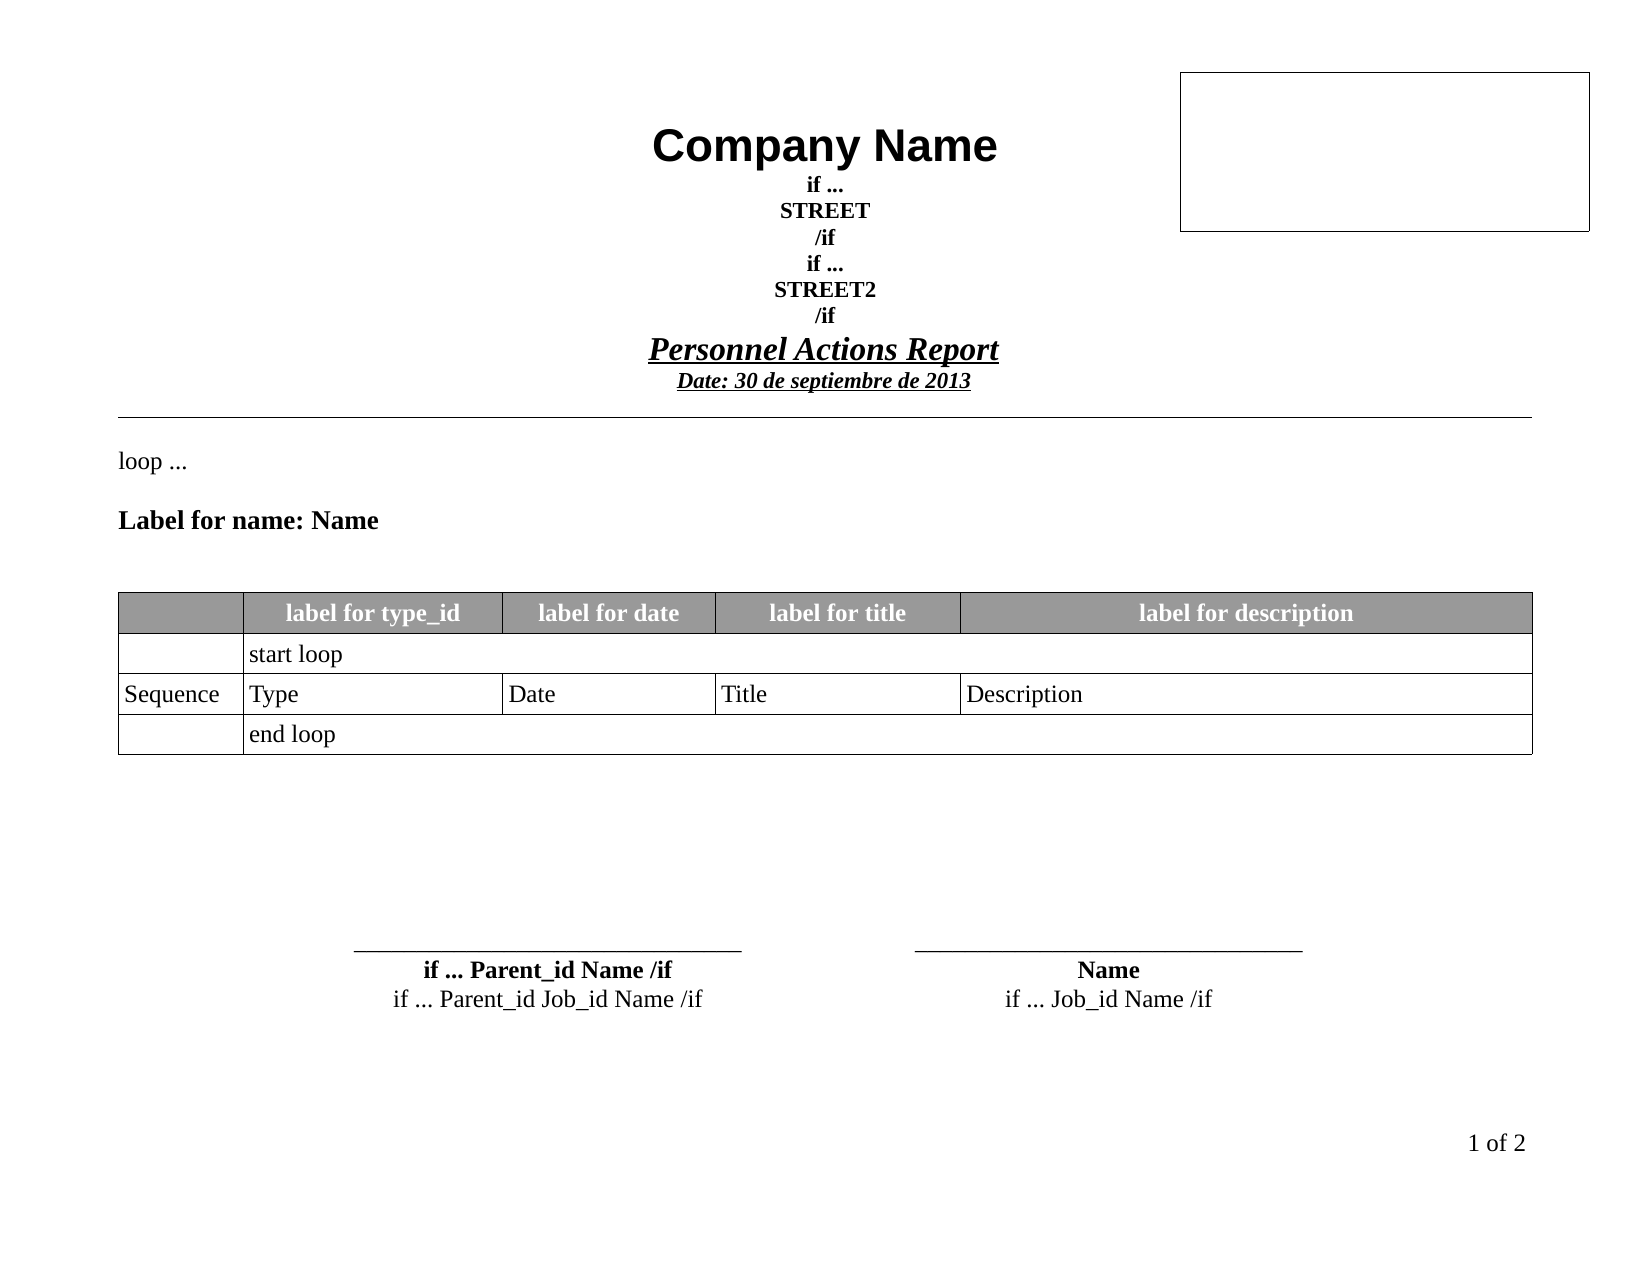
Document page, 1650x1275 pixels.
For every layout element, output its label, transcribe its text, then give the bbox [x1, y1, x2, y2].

table_cell [119, 634, 243, 673]
table_cell end loop [244, 715, 1532, 754]
table_cell Name [909, 955, 1308, 984]
table_header _______________________________ [909, 926, 1308, 955]
table_cell Sequence [119, 674, 243, 713]
table_header label for date [503, 593, 715, 633]
table_cell Date [503, 674, 715, 713]
table_cell [747, 984, 909, 1013]
table_header label for type_id [244, 593, 502, 633]
table_header label for description [961, 593, 1532, 633]
table_header label for title [716, 593, 960, 633]
table_cell Title [716, 674, 960, 713]
table_cell if ... Parent_id Name /if [349, 955, 747, 984]
table_cell [747, 955, 909, 984]
table_cell Type [244, 674, 502, 713]
table_cell start loop [244, 634, 1532, 673]
table_cell [119, 715, 243, 754]
table_cell Description [961, 674, 1532, 713]
text loop ... [118, 446, 1532, 475]
table_cell if ... Parent_id Job_id Name /if [349, 984, 747, 1013]
table_header [747, 926, 909, 955]
table_header _______________________________ [349, 926, 747, 955]
table_header [119, 593, 243, 633]
table_cell if ... Job_id Name /if [909, 984, 1308, 1013]
text Label for name: Name [118, 504, 1532, 535]
